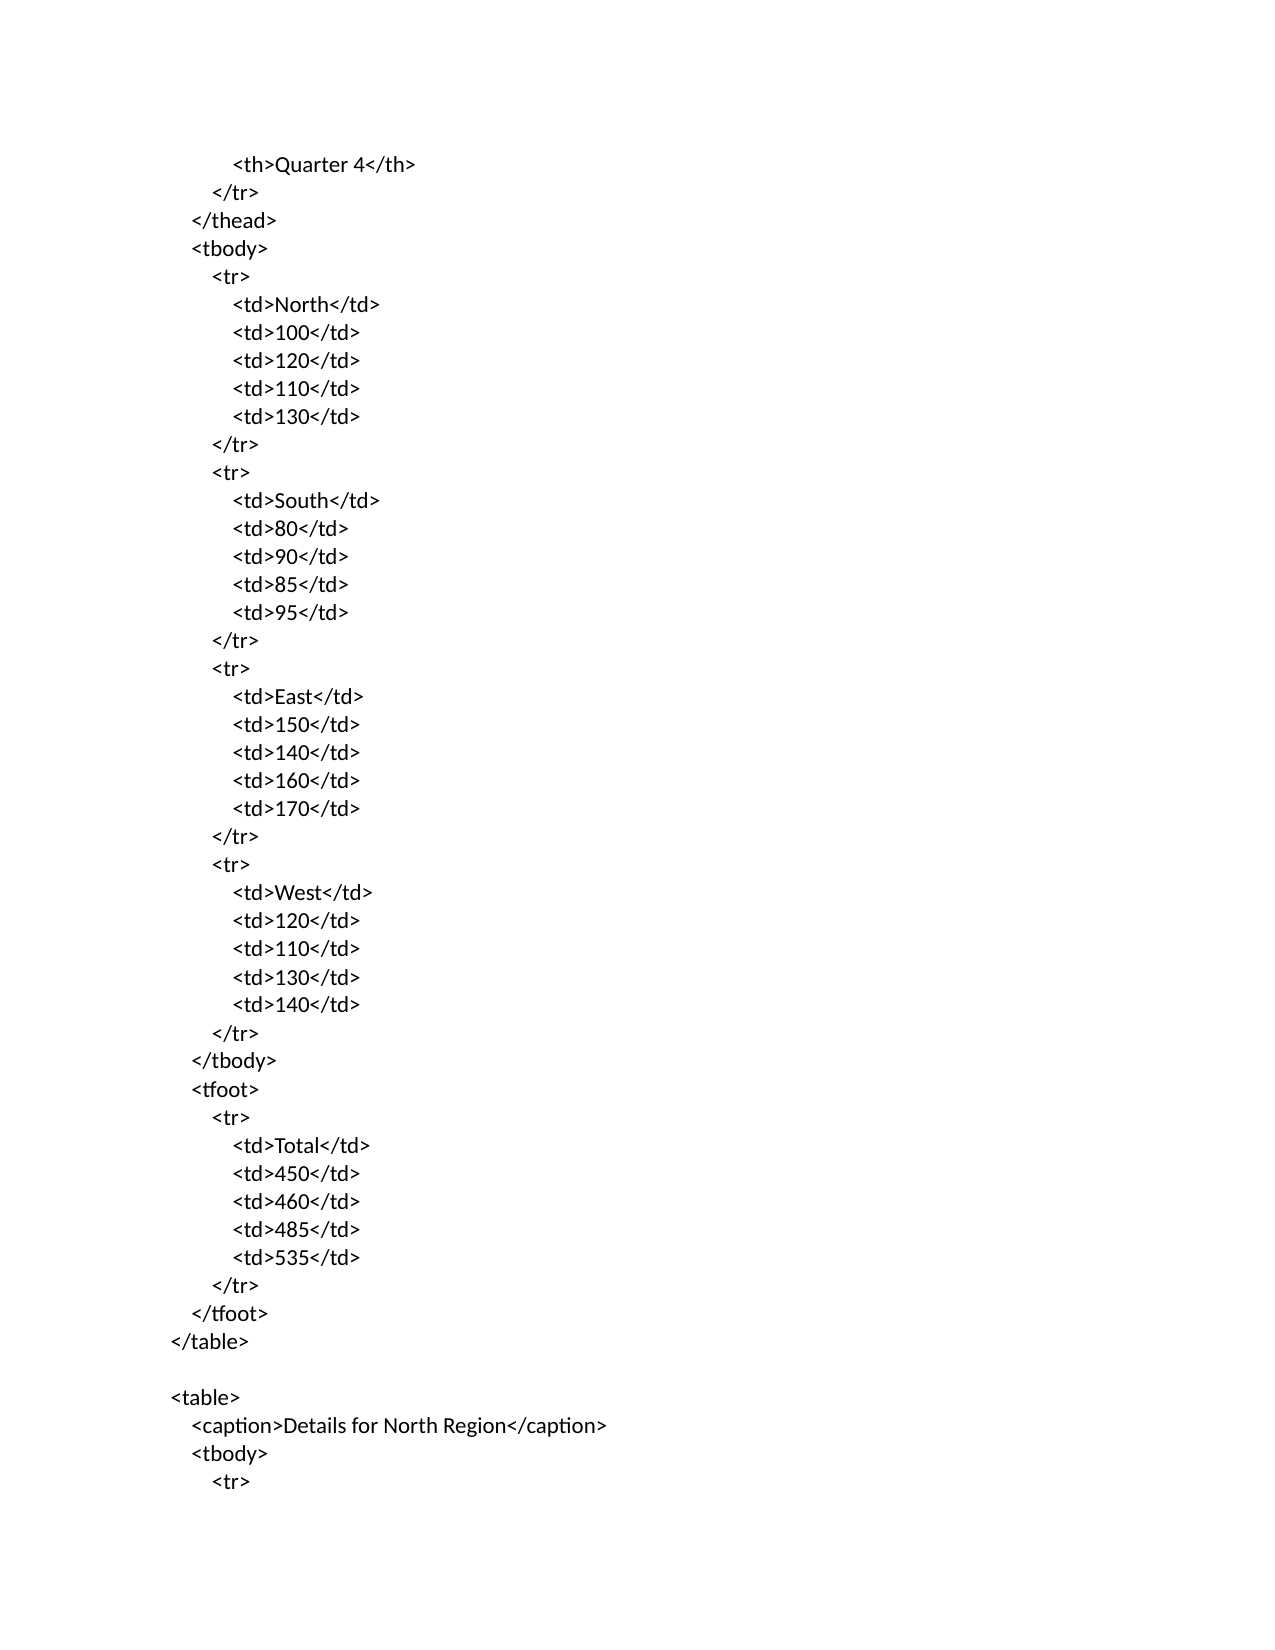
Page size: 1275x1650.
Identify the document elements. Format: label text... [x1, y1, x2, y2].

text <td>110</td> [150, 934, 1125, 963]
text <td>130</td> [150, 402, 1125, 430]
text <td>East</td> [150, 682, 1125, 710]
text <td>South</td> [150, 486, 1125, 514]
text <td>North</td> [150, 290, 1125, 318]
text <caption>Details for North Region</caption> [150, 1411, 1125, 1439]
text <tbody> [150, 1439, 1125, 1467]
text <td>80</td> [150, 514, 1125, 542]
text <td>535</td> [150, 1243, 1125, 1271]
text </tr> [150, 626, 1125, 654]
text <tr> [150, 262, 1125, 290]
text </thead> [150, 206, 1125, 234]
text <td>485</td> [150, 1215, 1125, 1243]
text <td>140</td> [150, 738, 1125, 766]
text <td>460</td> [150, 1187, 1125, 1215]
text <td>450</td> [150, 1159, 1125, 1187]
text <th>Quarter 4</th> [150, 150, 1125, 178]
text <td>Total</td> [150, 1131, 1125, 1159]
text <td>100</td> [150, 318, 1125, 346]
text <td>110</td> [150, 374, 1125, 402]
text <td>120</td> [150, 346, 1125, 374]
text </tr> [150, 822, 1125, 851]
text <tr> [150, 1467, 1125, 1495]
text <td>95</td> [150, 598, 1125, 626]
text <td>140</td> [150, 991, 1125, 1019]
text <tfoot> [150, 1075, 1125, 1103]
text </tr> [150, 178, 1125, 206]
text </tr> [150, 1019, 1125, 1047]
text <tr> [150, 1103, 1125, 1131]
text <td>85</td> [150, 570, 1125, 598]
text </tr> [150, 1271, 1125, 1299]
text <td>120</td> [150, 907, 1125, 934]
text <td>West</td> [150, 878, 1125, 907]
text <tr> [150, 458, 1125, 486]
text </tbody> [150, 1047, 1125, 1075]
text <tr> [150, 654, 1125, 682]
text <table> [150, 1383, 1125, 1411]
text <td>90</td> [150, 542, 1125, 570]
text <tr> [150, 851, 1125, 878]
text <td>160</td> [150, 766, 1125, 794]
text <td>170</td> [150, 794, 1125, 822]
text </tfoot> [150, 1299, 1125, 1327]
text </table> [150, 1327, 1125, 1355]
text <td>150</td> [150, 710, 1125, 738]
text </tr> [150, 430, 1125, 458]
text <td>130</td> [150, 963, 1125, 991]
text <tbody> [150, 234, 1125, 262]
